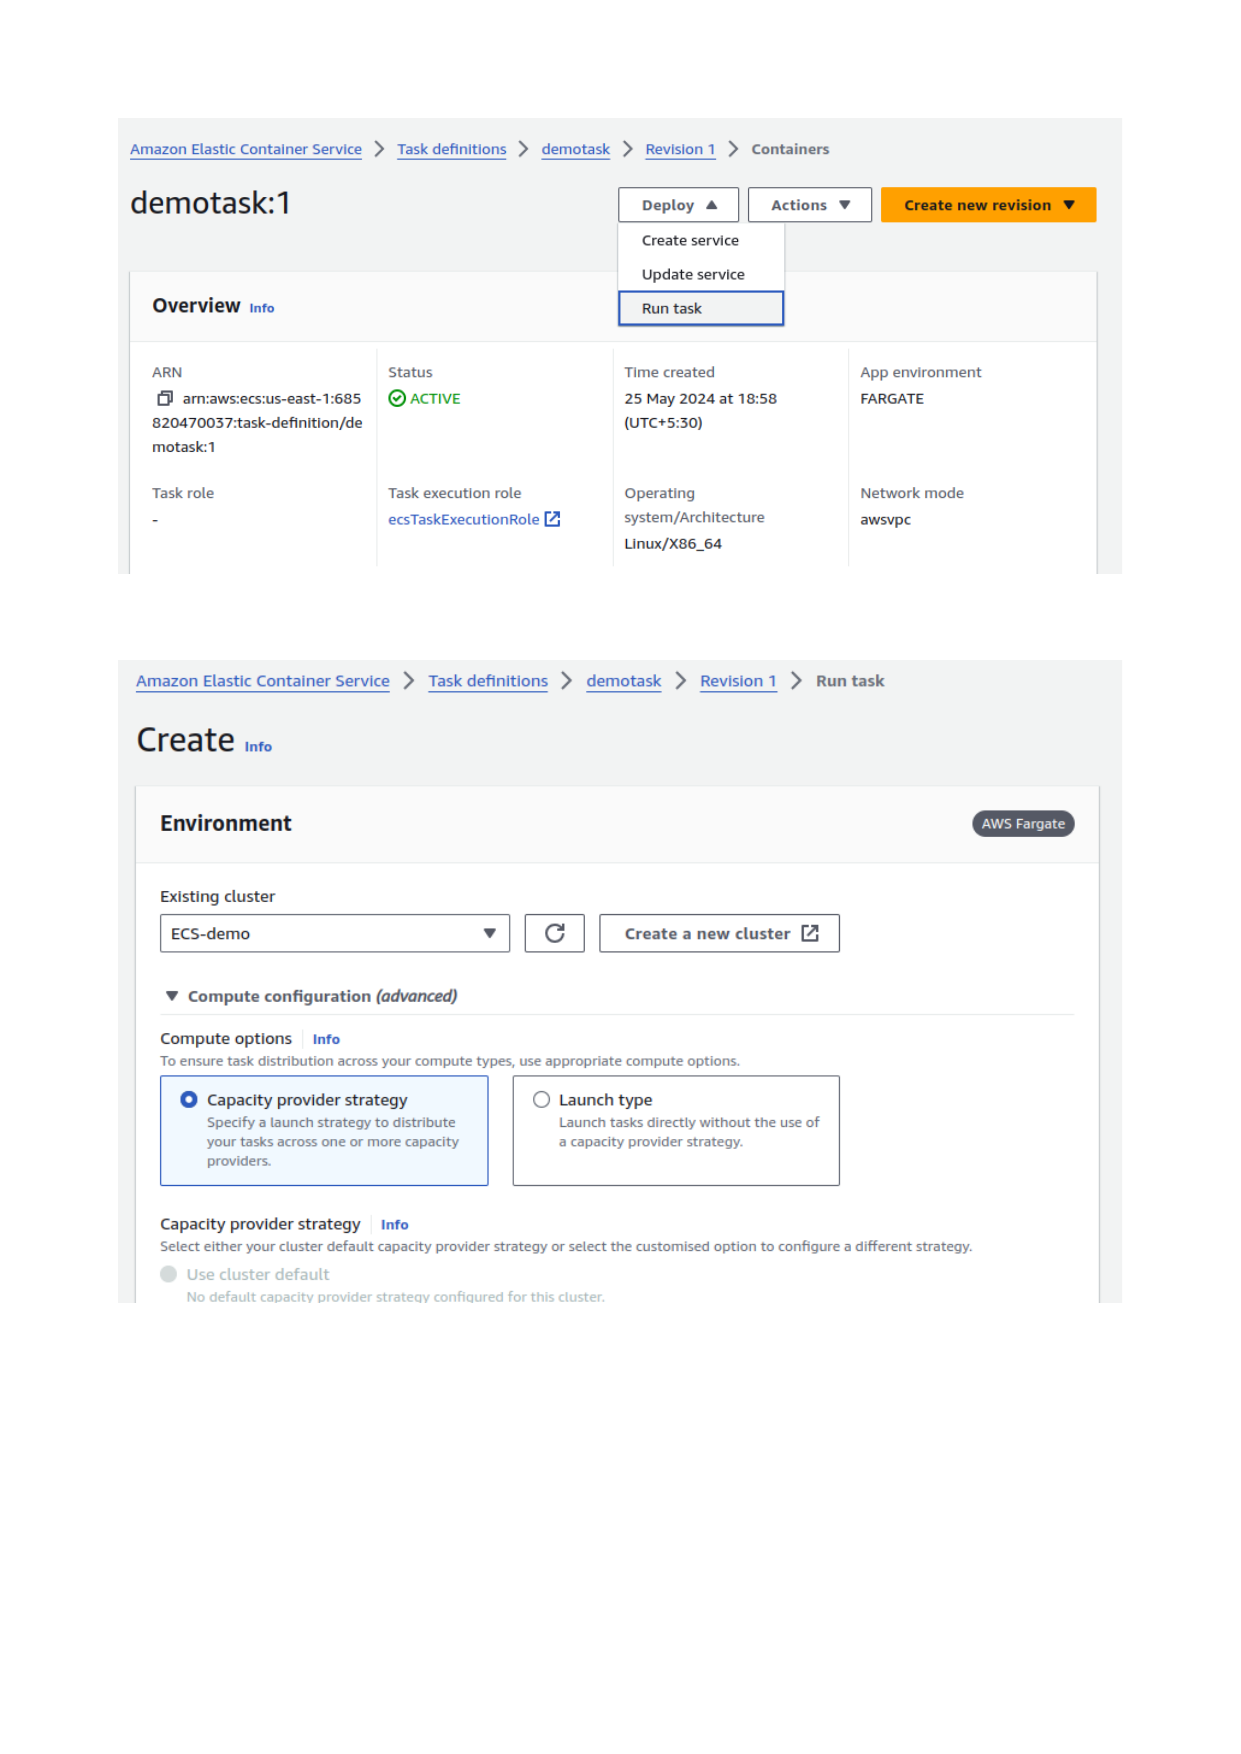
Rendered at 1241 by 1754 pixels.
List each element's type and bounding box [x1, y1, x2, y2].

picture [118, 660, 1123, 1303]
picture [118, 118, 1123, 574]
